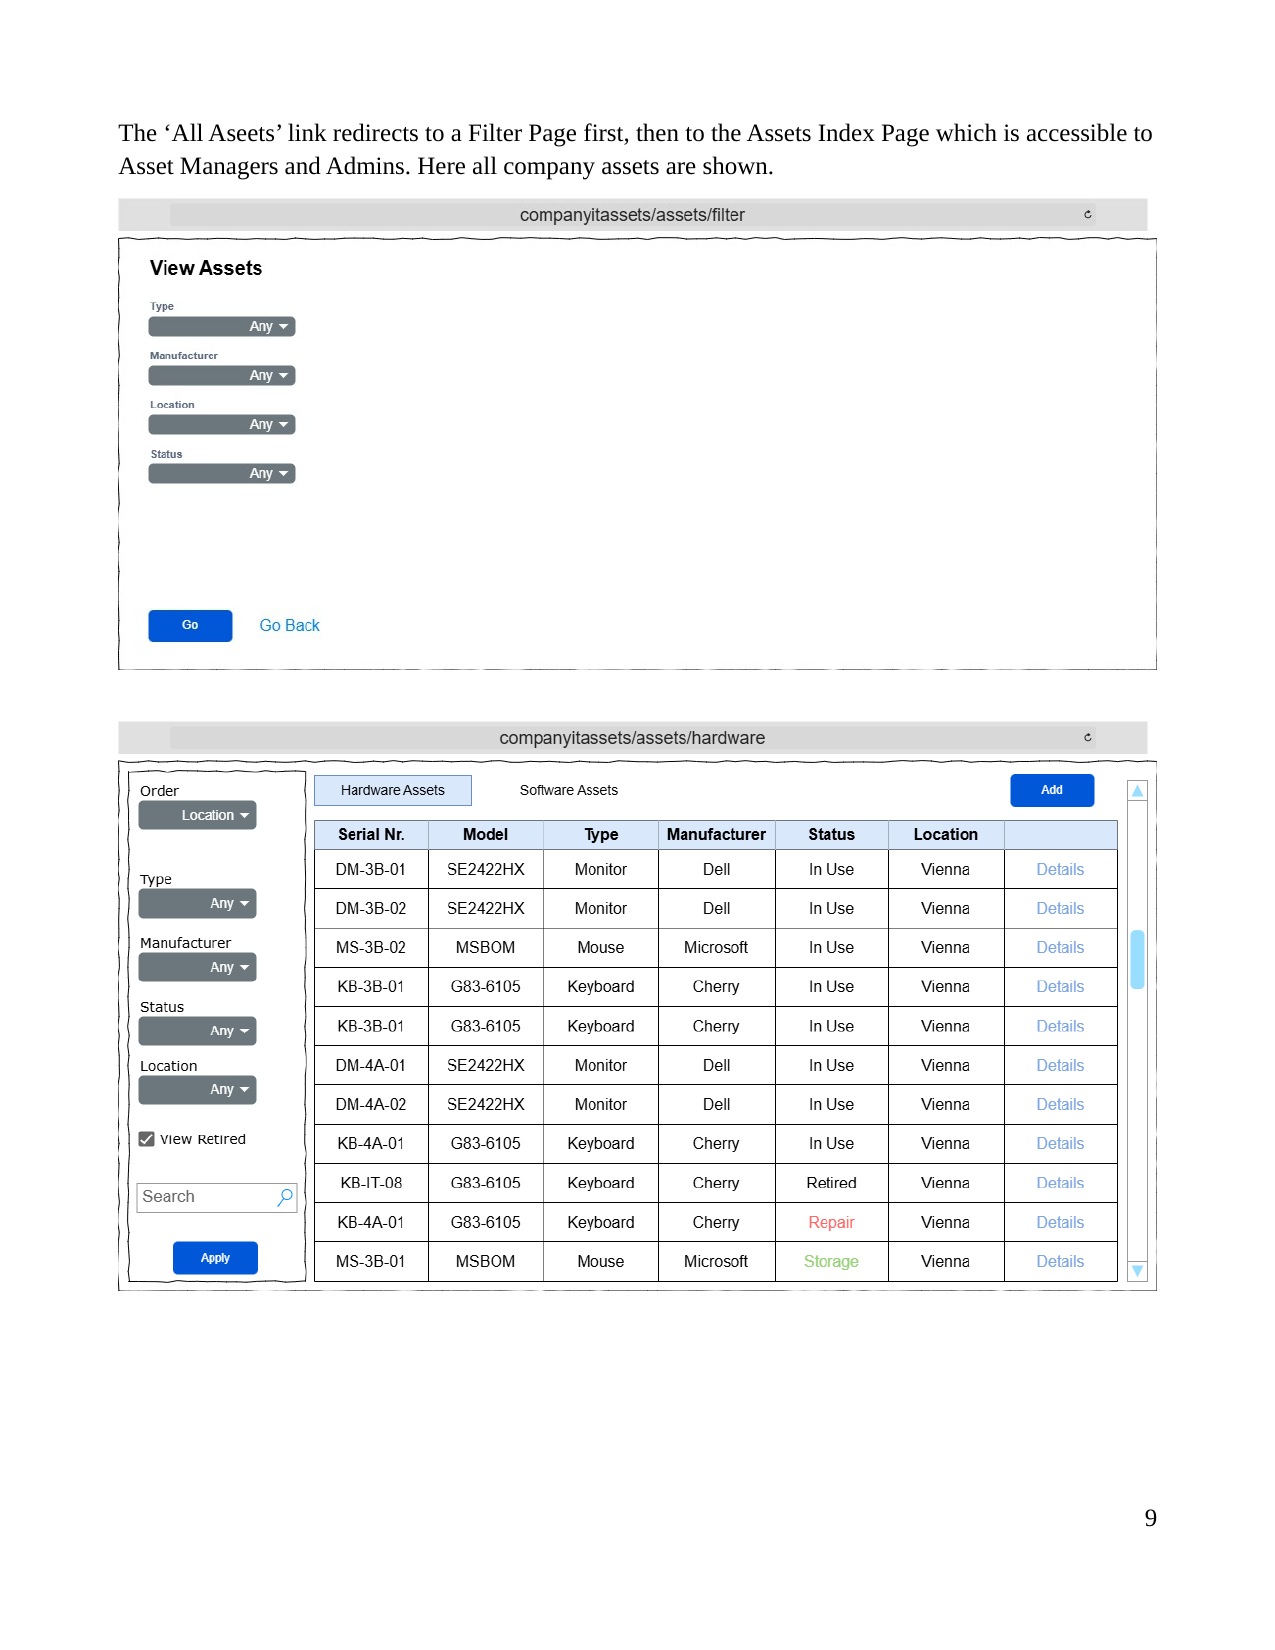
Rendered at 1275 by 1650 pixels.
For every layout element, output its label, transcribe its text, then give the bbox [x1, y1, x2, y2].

picture [118, 721, 1157, 1291]
picture [118, 198, 1157, 670]
text The ‘All Aseets’ link redirects to a Filter Page first, then to the Assets Index Page which is accessible to Asset Managers and Admins. Here all company assets are shown. [118, 118, 1157, 180]
